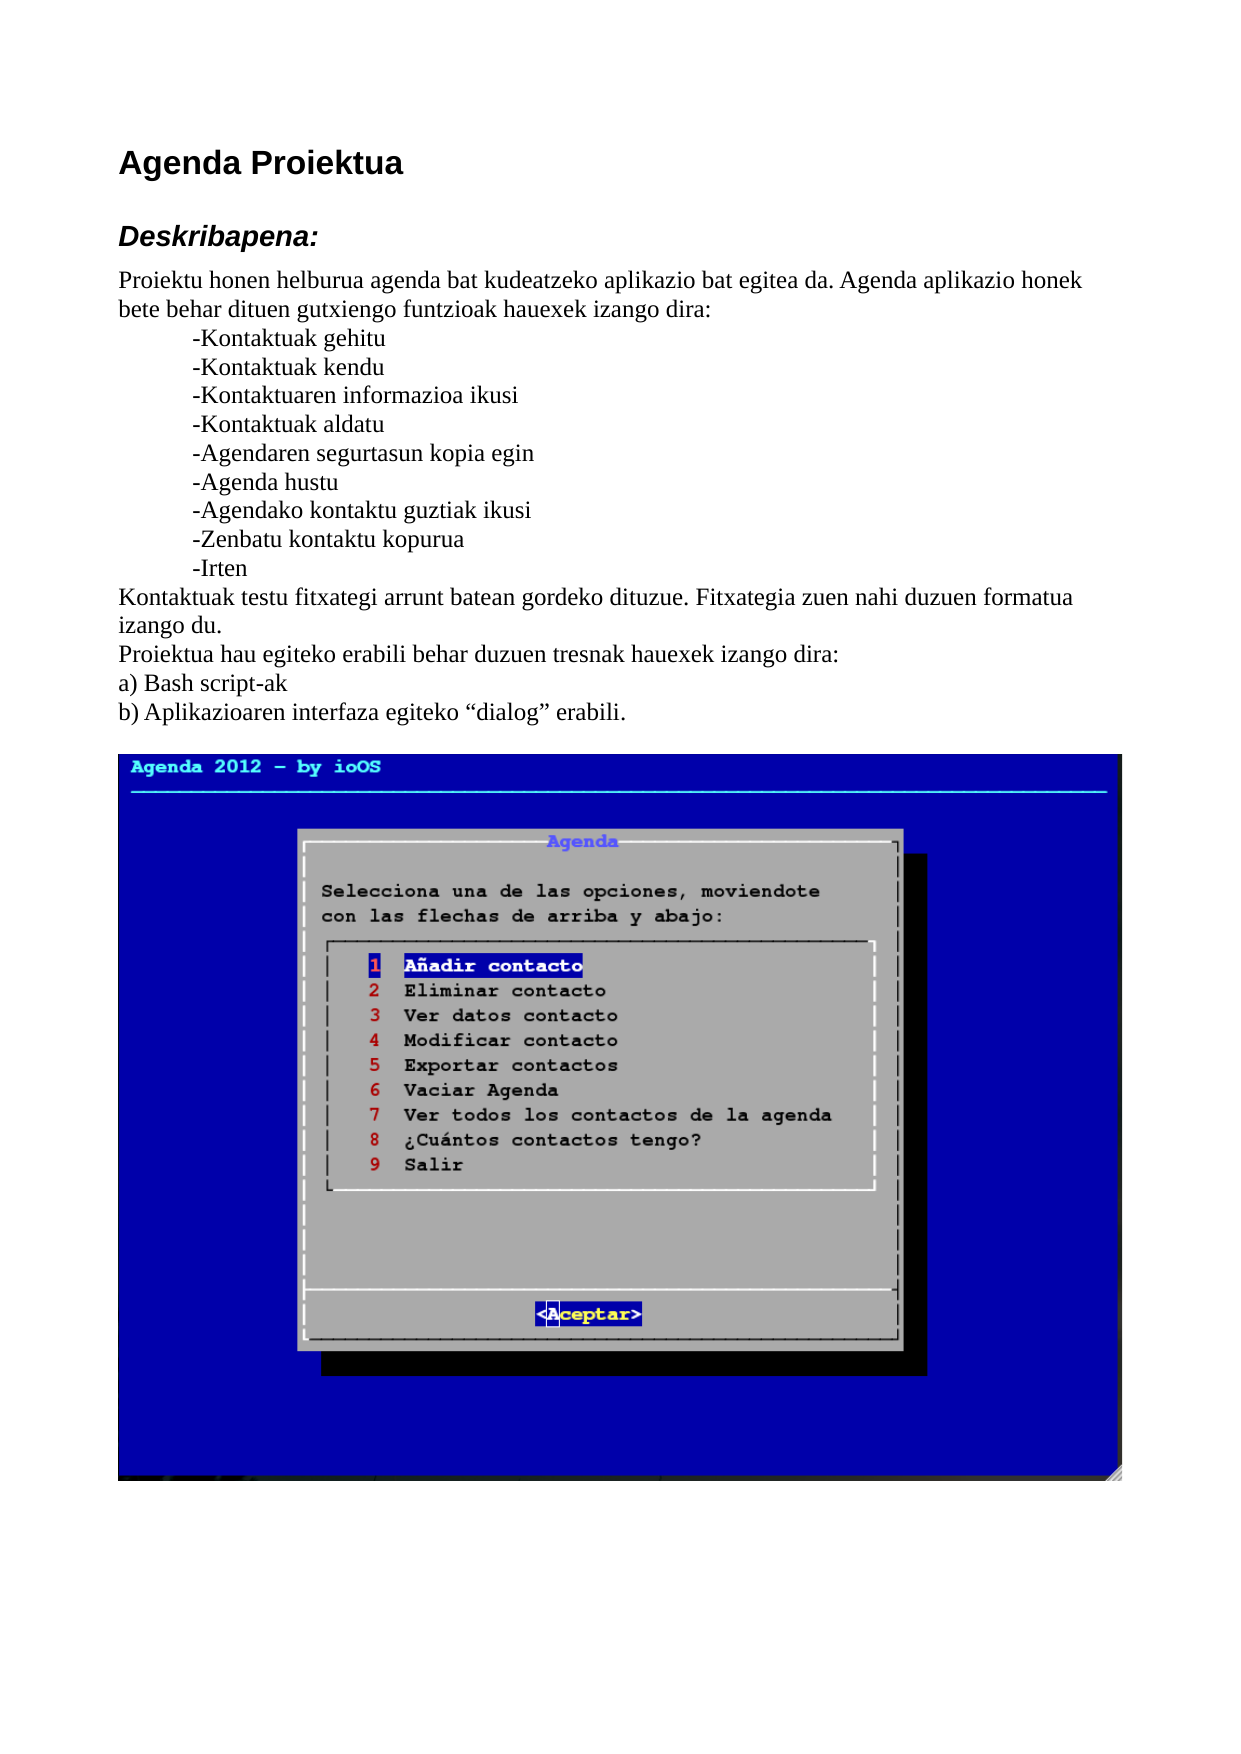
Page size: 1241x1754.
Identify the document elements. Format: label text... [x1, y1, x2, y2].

subtitle Deskribapena: [118, 219, 1122, 253]
text -Zenbatu kontaktu kopurua [192, 524, 1122, 553]
text Proiektua hau egiteko erabili behar duzuen tresnak hauexek izango dira: [118, 639, 1122, 668]
text -Agendako kontaktu guztiak ikusi [192, 495, 1122, 524]
subtitle Agenda Proiektua [118, 143, 1122, 182]
text b) Aplikazioaren interfaza egiteko “dialog” erabili. [118, 697, 1122, 725]
text -Kontaktuak kendu [192, 352, 1122, 380]
text -Kontaktuaren informazioa ikusi [192, 380, 1122, 409]
text -Agenda hustu [192, 467, 1122, 495]
text -Irten [192, 553, 1122, 582]
text a) Bash script-ak [118, 668, 1122, 697]
text -Kontaktuak aldatu [192, 409, 1122, 438]
text Kontaktuak testu fitxategi arrunt batean gordeko dituzue. Fitxategia zuen nahi duzuen formatua izango du. [118, 582, 1122, 639]
text -Kontaktuak gehitu [192, 323, 1122, 352]
text Proiektu honen helburua agenda bat kudeatzeko aplikazio bat egitea da. Agenda aplikazio honek bete behar dituen gutxiengo funtzioak hauexek izango dira: [118, 265, 1122, 323]
picture [118, 754, 1123, 1481]
text -Agendaren segurtasun kopia egin [192, 438, 1122, 467]
